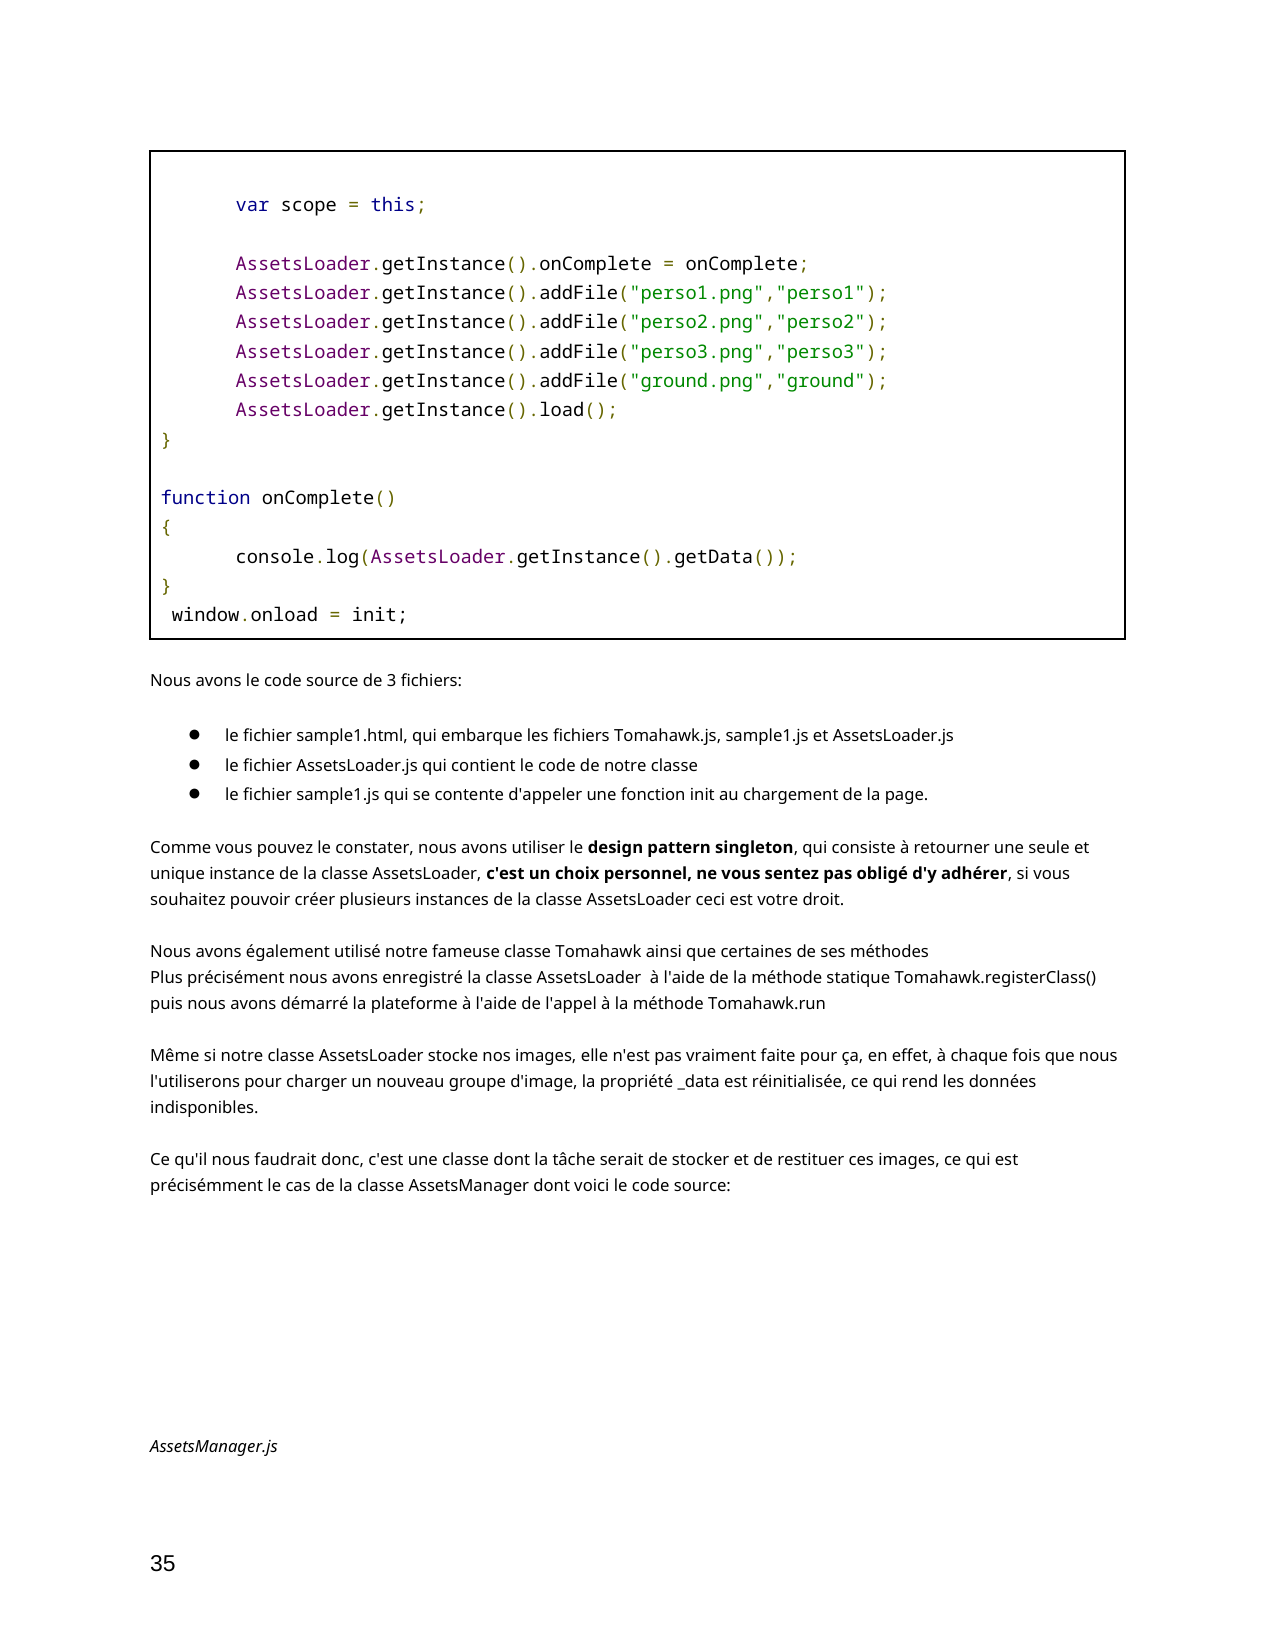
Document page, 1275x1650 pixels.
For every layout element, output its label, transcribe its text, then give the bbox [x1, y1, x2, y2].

text Plus précisément nous avons enregistré la classe AssetsLoader à l'aide de la méthode statique Tomahawk.registerClass() puis nous avons démarré la plateforme à l'aide de l'appel à la méthode Tomahawk.run [150, 965, 1125, 1014]
table_header var scope = this; AssetsLoader.getInstance().onComplete = onComplete; AssetsLoader.getInstance().addFile("perso1.png","perso1"); AssetsLoader.getInstance().addFile("perso2.png","perso2"); AssetsLoader.getInstance().addFile("perso3.png","perso3"); AssetsLoader.getInstance().addFile("ground.png","ground"); AssetsLoader.getInstance().load(); } function onComplete() { console.log(AssetsLoader.getInstance().getData()); } window.onload = init; [151, 152, 1124, 637]
list le fichier sample1.js qui se contente d'appeler une fonction init au chargement de la page. [187, 780, 1125, 805]
text Comme vous pouvez le constater, nous avons utiliser le design pattern singleton, qui consiste à retourner une seule et unique instance de la classe AssetsLoader, c'est un choix personnel, ne vous sentez pas obligé d'y adhérer, si vous souhaitez pouvoir créer plusieurs instances de la classe AssetsLoader ceci est votre droit. [150, 835, 1125, 910]
text Nous avons le code source de 3 fichiers: [150, 669, 1125, 692]
text Ce qu'il nous faudrait donc, c'est une classe dont la tâche serait de stocker et de restituer ces images, ce qui est précisémment le cas de la classe AssetsManager dont voici le code source: [150, 1148, 1125, 1196]
text AssetsManager.js [150, 1434, 1125, 1457]
list le fichier sample1.html, qui embarque les fichiers Tomahawk.js, sample1.js et AssetsLoader.js [187, 721, 1125, 747]
list le fichier AssetsLoader.js qui contient le code de notre classe [187, 750, 1125, 776]
text Même si notre classe AssetsLoader stocke nos images, elle n'est pas vraiment faite pour ça, en effet, à chaque fois que nous l'utiliserons pour charger un nouveau groupe d'image, la propriété _data est réinitialisée, ce qui rend les données indisponibles. [150, 1043, 1125, 1118]
text Nous avons également utilisé notre fameuse classe Tomahawk ainsi que certaines de ses méthodes [150, 939, 1125, 962]
